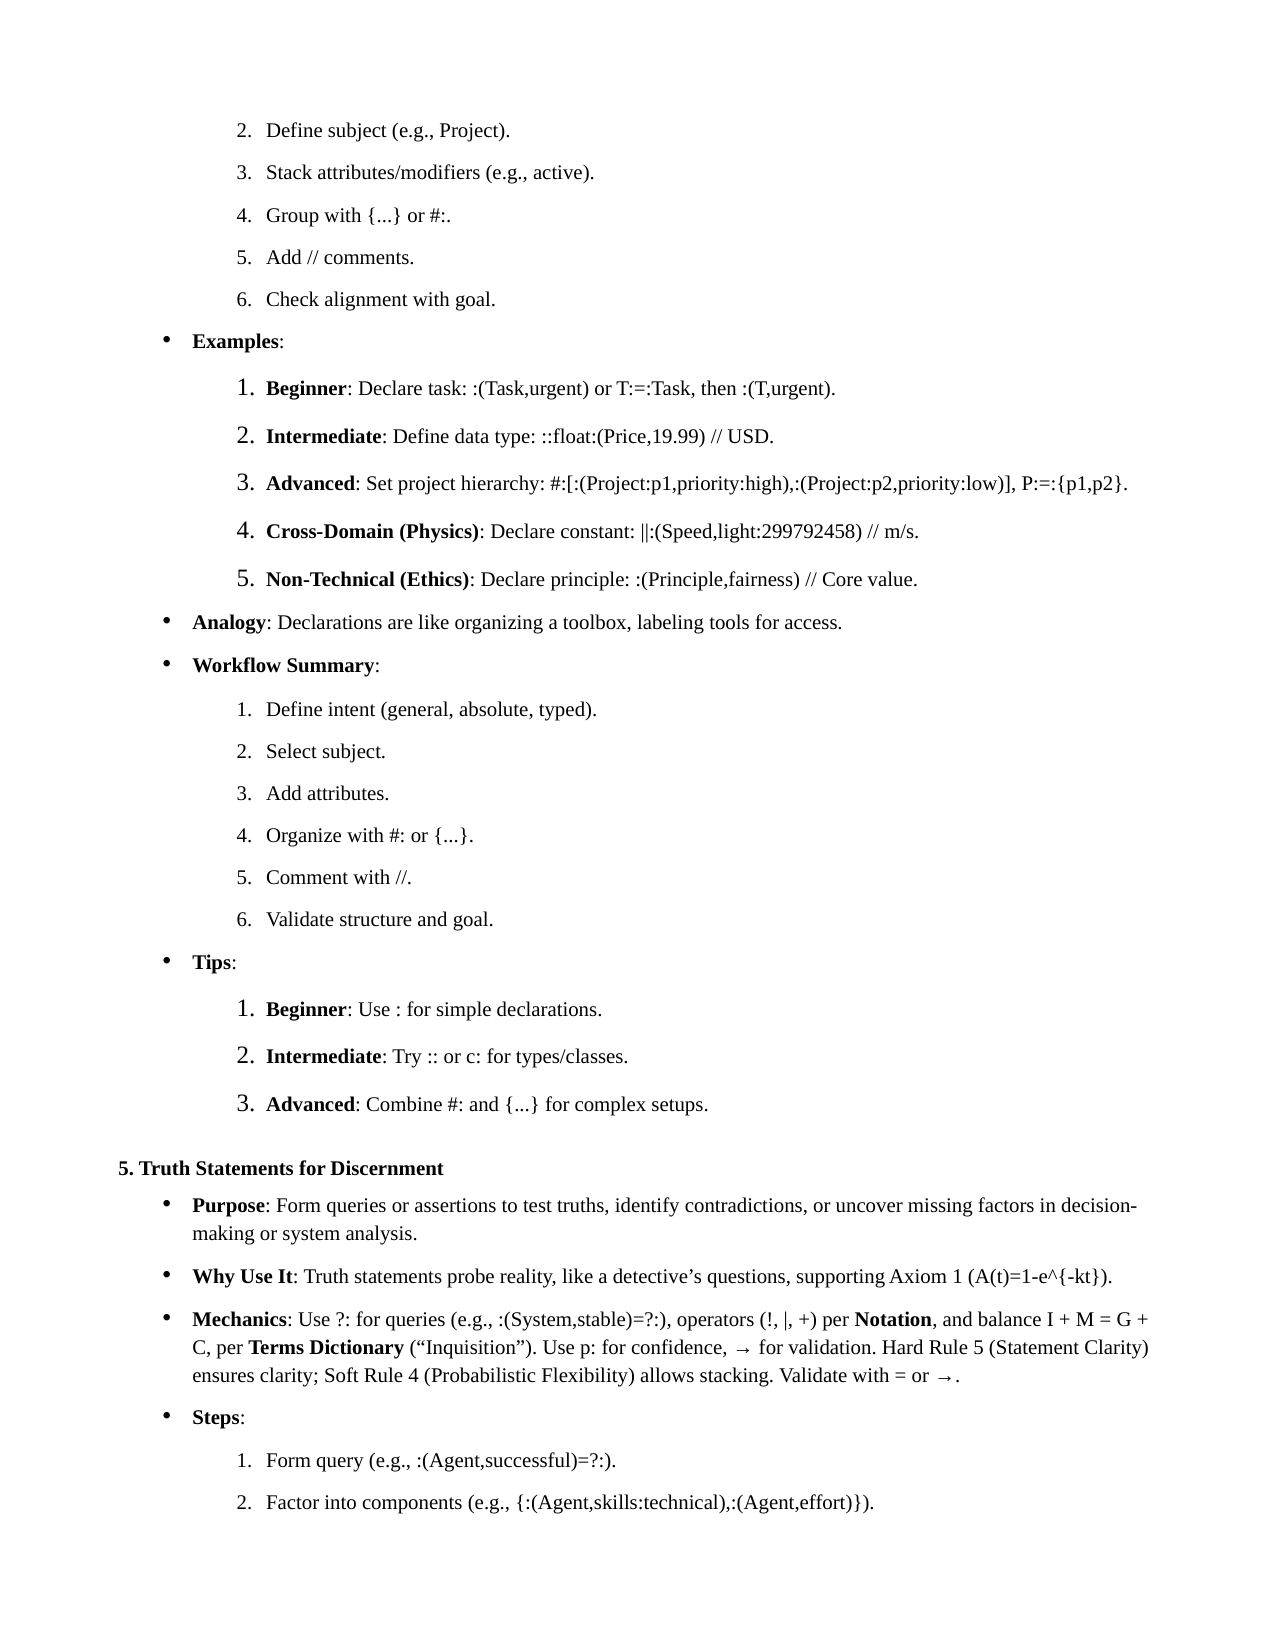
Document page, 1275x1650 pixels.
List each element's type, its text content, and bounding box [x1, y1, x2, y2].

list Cross-Domain (Physics): Declare constant: ||:(Speed,light:299792458) // m/s. [236, 515, 1157, 544]
list Intermediate: Try :: or c: for types/classes. [236, 1040, 1157, 1069]
list Why Use It: Truth statements probe reality, like a detective’s questions, supporting Axiom 1 (A(t)=1-e^{-kt}). [162, 1263, 1157, 1288]
list Advanced: Combine #: and {...} for complex setups. [236, 1088, 1157, 1117]
list Examples: [162, 329, 1157, 354]
list Non-Technical (Ethics): Declare principle: :(Principle,fairness) // Core value. [236, 563, 1157, 591]
list Validate structure and goal. [236, 907, 1157, 931]
list Group with {...} or #:. [236, 202, 1157, 227]
list Analogy: Declarations are like organizing a toolbox, labeling tools for access. [162, 610, 1157, 635]
list Form query (e.g., :(Agent,successful)=?:). [236, 1448, 1157, 1472]
list Check alignment with goal. [236, 287, 1157, 311]
subtitle 5. Truth Statements for Discernment [118, 1156, 1157, 1180]
list Steps: [162, 1405, 1157, 1430]
list Workflow Summary: [162, 653, 1157, 678]
list Comment with //. [236, 865, 1157, 889]
list Mechanics: Use ?: for queries (e.g., :(System,stable)=?:), operators (!, |, +) per Notation, and balance I + M = G + C, per Terms Dictionary (“Inquisition”). Use p: for confidence, → for validation. Hard Rule 5 (Statement Clarity) ensures clarity; Soft Rule 4 (Probabilistic Flexibility) allows stacking. Validate with = or →. [162, 1307, 1157, 1387]
list Intermediate: Define data type: ::float:(Price,19.99) // USD. [236, 420, 1157, 448]
list Advanced: Set project hierarchy: #:[:(Project:p1,priority:high),:(Project:p2,priority:low)], P:=:{p1,p2}. [236, 467, 1157, 496]
list Organize with #: or {...}. [236, 823, 1157, 847]
list Beginner: Declare task: :(Task,urgent) or T:=:Task, then :(T,urgent). [236, 372, 1157, 401]
list Beginner: Use : for simple declarations. [236, 993, 1157, 1021]
list Add // comments. [236, 245, 1157, 269]
list Purpose: Form queries or assertions to test truths, identify contradictions, or uncover missing factors in decision-making or system analysis. [162, 1193, 1157, 1245]
list Define subject (e.g., Project). [236, 118, 1157, 142]
list Factor into components (e.g., {:(Agent,skills:technical),:(Agent,effort)}). [236, 1490, 1157, 1514]
list Define intent (general, absolute, typed). [236, 696, 1157, 721]
list Tips: [162, 949, 1157, 974]
list Add attributes. [236, 781, 1157, 805]
list Stack attributes/modifiers (e.g., active). [236, 160, 1157, 184]
list Select subject. [236, 739, 1157, 763]
